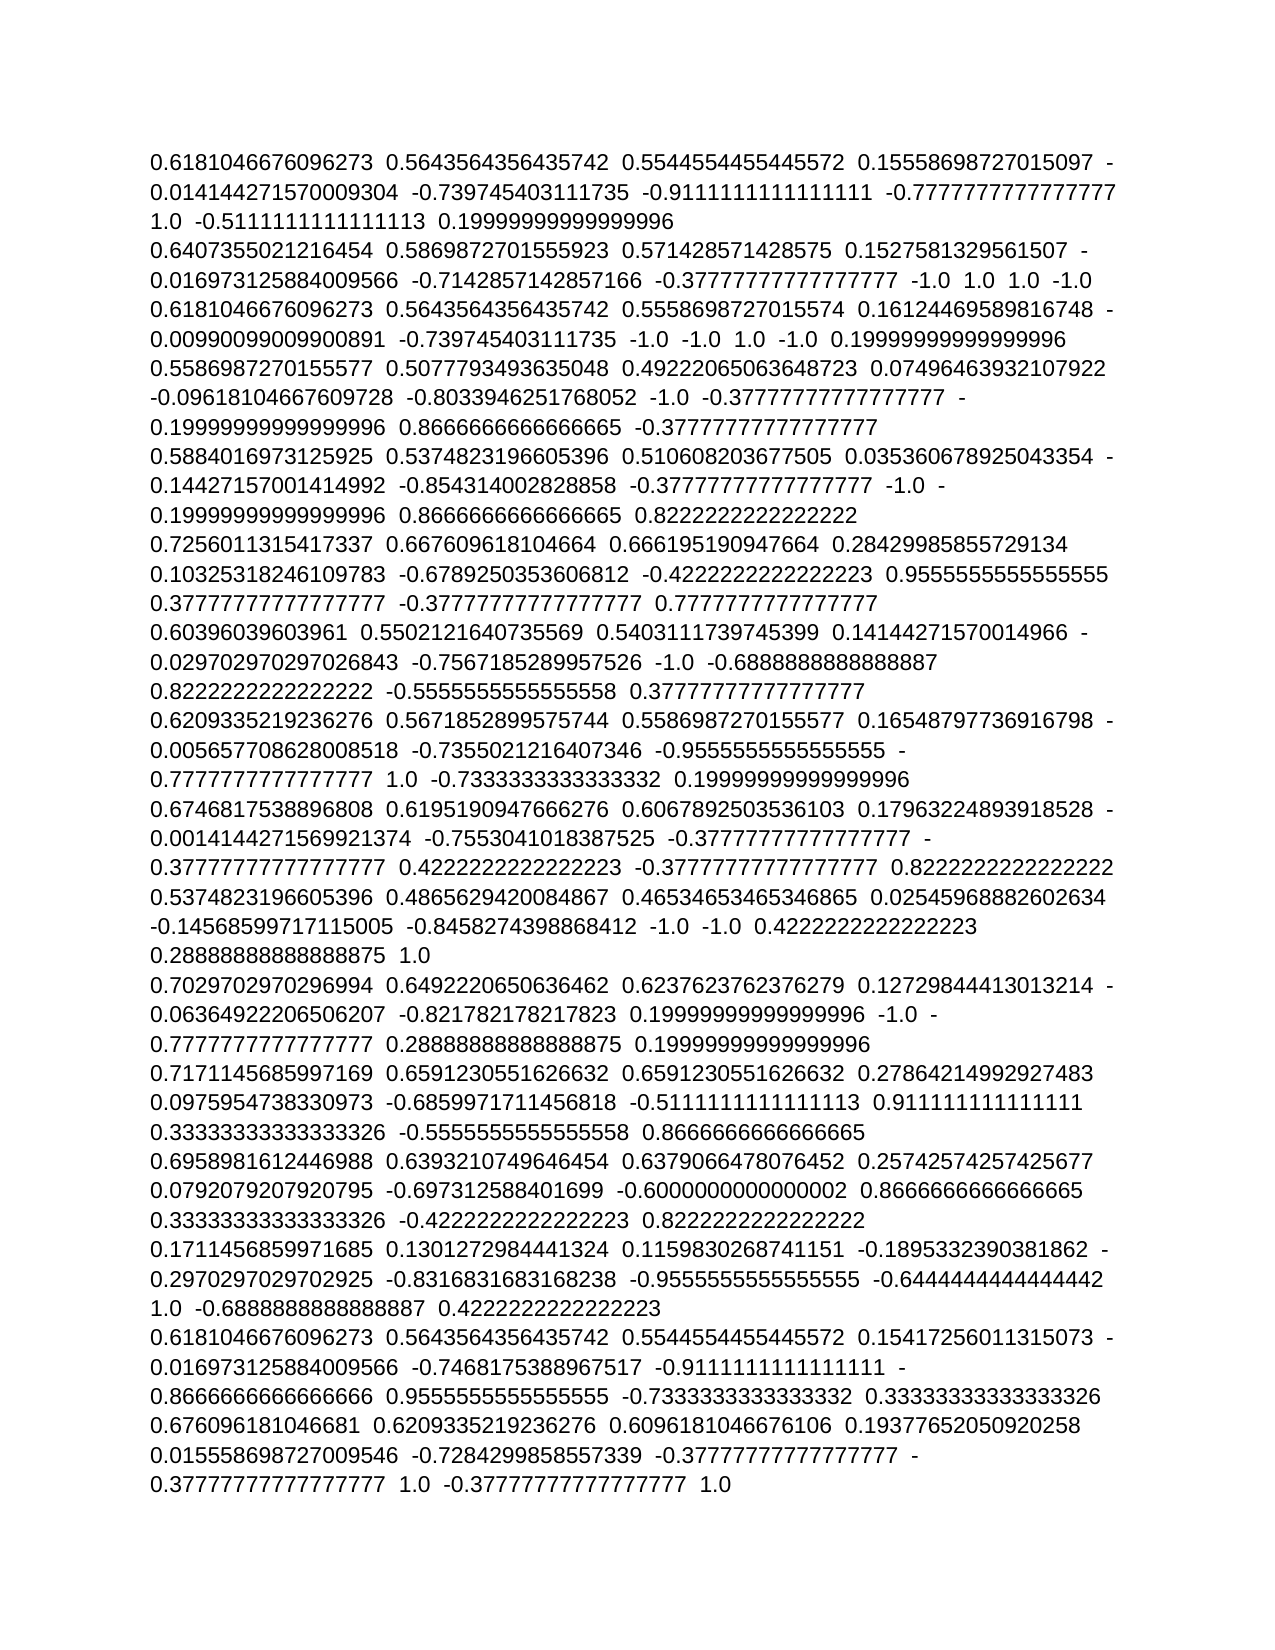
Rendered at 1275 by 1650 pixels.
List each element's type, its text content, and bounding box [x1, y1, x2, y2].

text 0.1711456859971685 0.1301272984441324 0.1159830268741151 -0.1895332390381862 -0.2970297029702925 -0.8316831683168238 -0.9555555555555555 -0.6444444444444442 1.0 -0.6888888888888887 0.4222222222222223 [150, 1237, 1125, 1321]
text 0.6746817538896808 0.6195190947666276 0.6067892503536103 0.17963224893918528 -0.0014144271569921374 -0.7553041018387525 -0.37777777777777777 -0.37777777777777777 0.4222222222222223 -0.37777777777777777 0.8222222222222222 [150, 796, 1125, 881]
text 0.5374823196605396 0.4865629420084867 0.46534653465346865 0.02545968882602634 -0.14568599717115005 -0.8458274398868412 -1.0 -1.0 0.4222222222222223 0.28888888888888875 1.0 [150, 884, 1125, 969]
text 0.7029702970296994 0.6492220650636462 0.6237623762376279 0.12729844413013214 -0.06364922206506207 -0.821782178217823 0.19999999999999996 -1.0 -0.7777777777777777 0.28888888888888875 0.19999999999999996 [150, 972, 1125, 1057]
text 0.6209335219236276 0.5671852899575744 0.5586987270155577 0.16548797736916798 -0.005657708628008518 -0.7355021216407346 -0.9555555555555555 -0.7777777777777777 1.0 -0.7333333333333332 0.19999999999999996 [150, 708, 1125, 792]
text 0.7256011315417337 0.667609618104664 0.666195190947664 0.28429985855729134 0.10325318246109783 -0.6789250353606812 -0.4222222222222223 0.9555555555555555 0.37777777777777777 -0.37777777777777777 0.7777777777777777 [150, 532, 1125, 616]
text 0.6407355021216454 0.5869872701555923 0.571428571428575 0.1527581329561507 -0.016973125884009566 -0.7142857142857166 -0.37777777777777777 -1.0 1.0 1.0 -1.0 [150, 238, 1125, 293]
text 0.676096181046681 0.6209335219236276 0.6096181046676106 0.19377652050920258 0.015558698727009546 -0.7284299858557339 -0.37777777777777777 -0.37777777777777777 1.0 -0.37777777777777777 1.0 [150, 1413, 1125, 1497]
text 0.5884016973125925 0.5374823196605396 0.510608203677505 0.035360678925043354 -0.14427157001414992 -0.854314002828858 -0.37777777777777777 -1.0 -0.19999999999999996 0.8666666666666665 0.8222222222222222 [150, 444, 1125, 528]
text 0.6958981612446988 0.6393210749646454 0.6379066478076452 0.25742574257425677 0.0792079207920795 -0.697312588401699 -0.6000000000000002 0.8666666666666665 0.33333333333333326 -0.4222222222222223 0.8222222222222222 [150, 1149, 1125, 1233]
text 0.6181046676096273 0.5643564356435742 0.5558698727015574 0.16124469589816748 -0.00990099009900891 -0.739745403111735 -1.0 -1.0 1.0 -1.0 0.19999999999999996 [150, 297, 1125, 352]
text 0.7171145685997169 0.6591230551626632 0.6591230551626632 0.27864214992927483 0.0975954738330973 -0.6859971711456818 -0.5111111111111113 0.911111111111111 0.33333333333333326 -0.5555555555555558 0.8666666666666665 [150, 1061, 1125, 1145]
text 0.5586987270155577 0.5077793493635048 0.49222065063648723 0.07496463932107922 -0.09618104667609728 -0.8033946251768052 -1.0 -0.37777777777777777 -0.19999999999999996 0.8666666666666665 -0.37777777777777777 [150, 356, 1125, 440]
text 0.6181046676096273 0.5643564356435742 0.5544554455445572 0.15558698727015097 -0.014144271570009304 -0.739745403111735 -0.9111111111111111 -0.7777777777777777 1.0 -0.5111111111111113 0.19999999999999996 [150, 150, 1125, 234]
text 0.6181046676096273 0.5643564356435742 0.5544554455445572 0.15417256011315073 -0.016973125884009566 -0.7468175388967517 -0.9111111111111111 -0.8666666666666666 0.9555555555555555 -0.7333333333333332 0.33333333333333326 [150, 1325, 1125, 1409]
text 0.60396039603961 0.5502121640735569 0.5403111739745399 0.14144271570014966 -0.029702970297026843 -0.7567185289957526 -1.0 -0.6888888888888887 0.8222222222222222 -0.5555555555555558 0.37777777777777777 [150, 620, 1125, 704]
